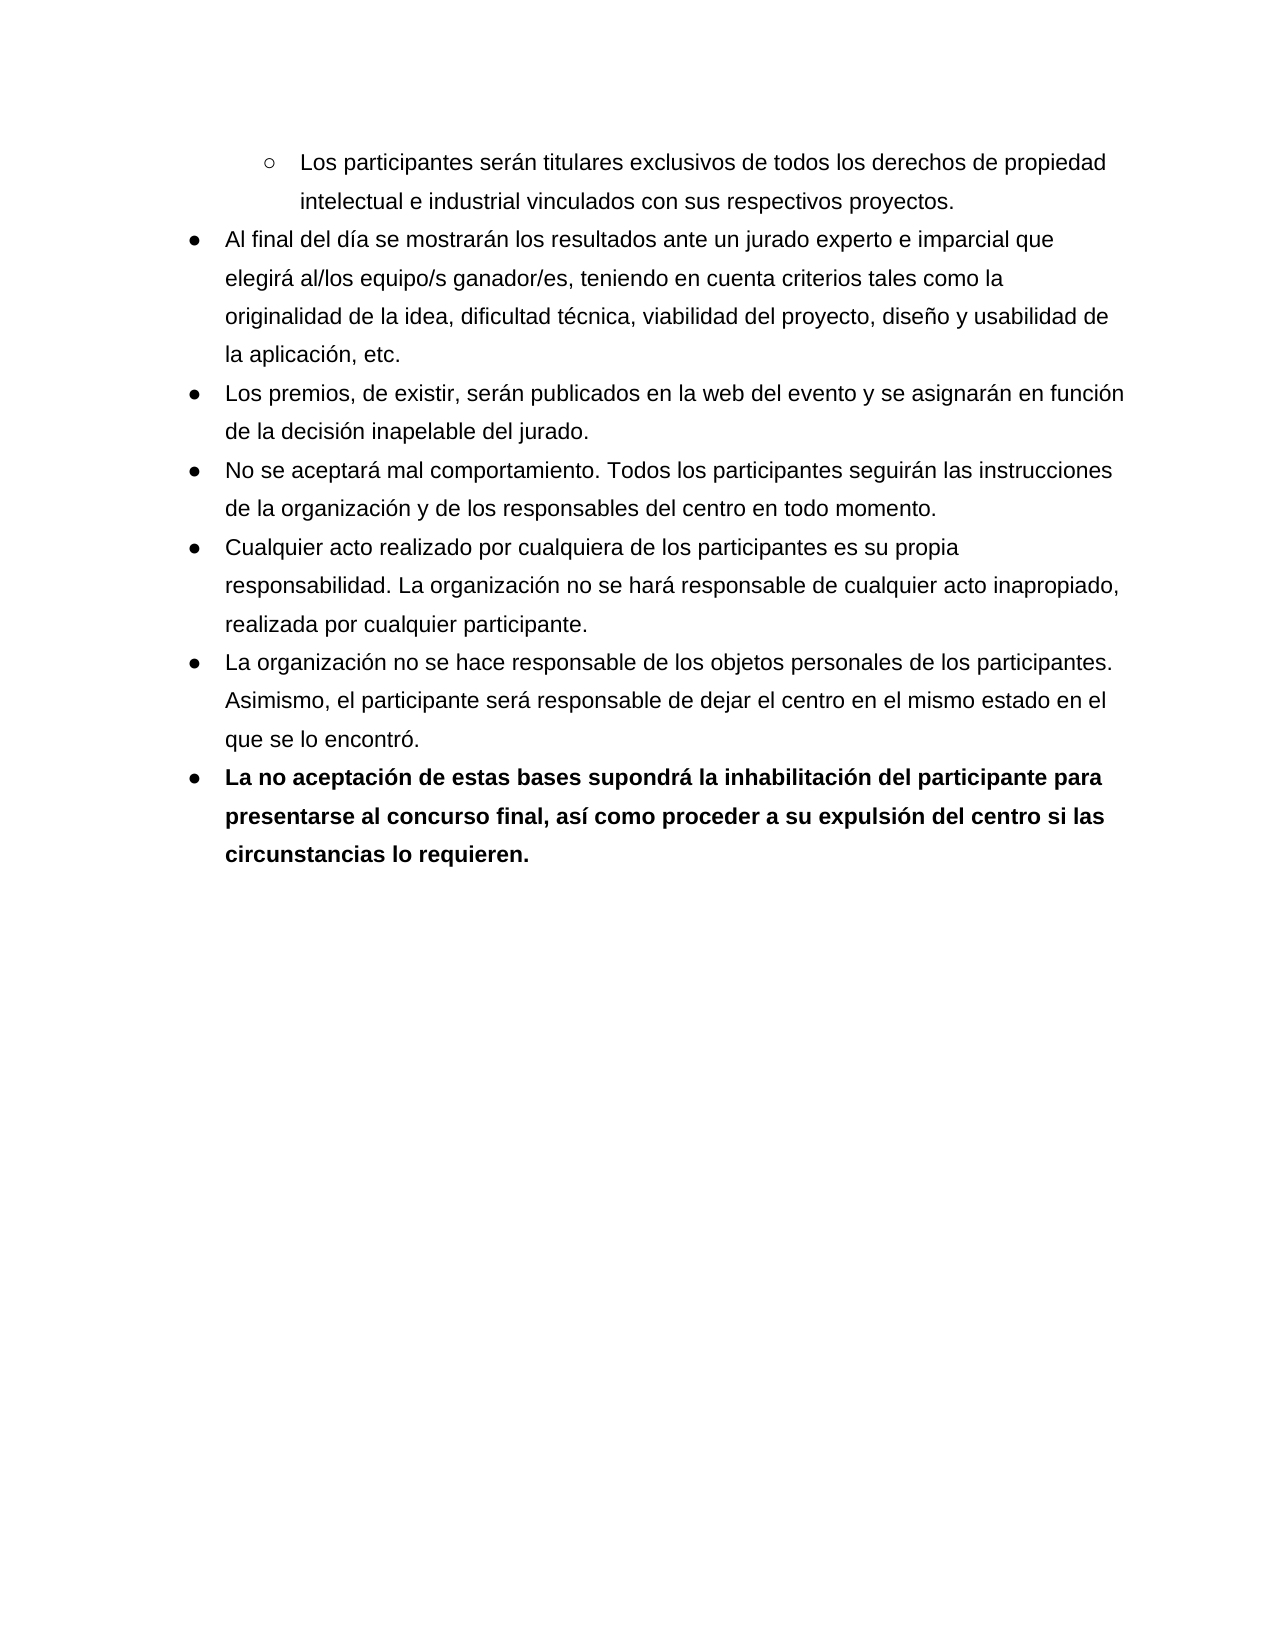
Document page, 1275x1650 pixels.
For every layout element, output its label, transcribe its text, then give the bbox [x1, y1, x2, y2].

list Los participantes serán titulares exclusivos de todos los derechos de propiedad intelectual e industrial vinculados con sus respectivos proyectos. [262, 150, 1125, 214]
list La no aceptación de estas bases supondrá la inhabilitación del participante para presentarse al concurso final, así como proceder a su expulsión del centro si las circunstancias lo requieren. [187, 765, 1125, 867]
list Cualquier acto realizado por cualquiera de los participantes es su propia responsabilidad. La organización no se hará responsable de cualquier acto inapropiado, realizada por cualquier participante. [187, 534, 1125, 637]
list Los premios, de existir, serán publicados en la web del evento y se asignarán en función de la decisión inapelable del jurado. [187, 381, 1125, 445]
list La organización no se hace responsable de los objetos personales de los participantes. Asimismo, el participante será responsable de dejar el centro en el mismo estado en el que se lo encontró. [187, 650, 1125, 752]
list Al final del día se mostrarán los resultados ante un jurado experto e imparcial que elegirá al/los equipo/s ganador/es, teniendo en cuenta criterios tales como la originalidad de la idea, dificultad técnica, viabilidad del proyecto, diseño y usabilidad de la aplicación, etc. [187, 227, 1125, 368]
list No se aceptará mal comportamiento. Todos los participantes seguirán las instrucciones de la organización y de los responsables del centro en todo momento. [187, 457, 1125, 522]
